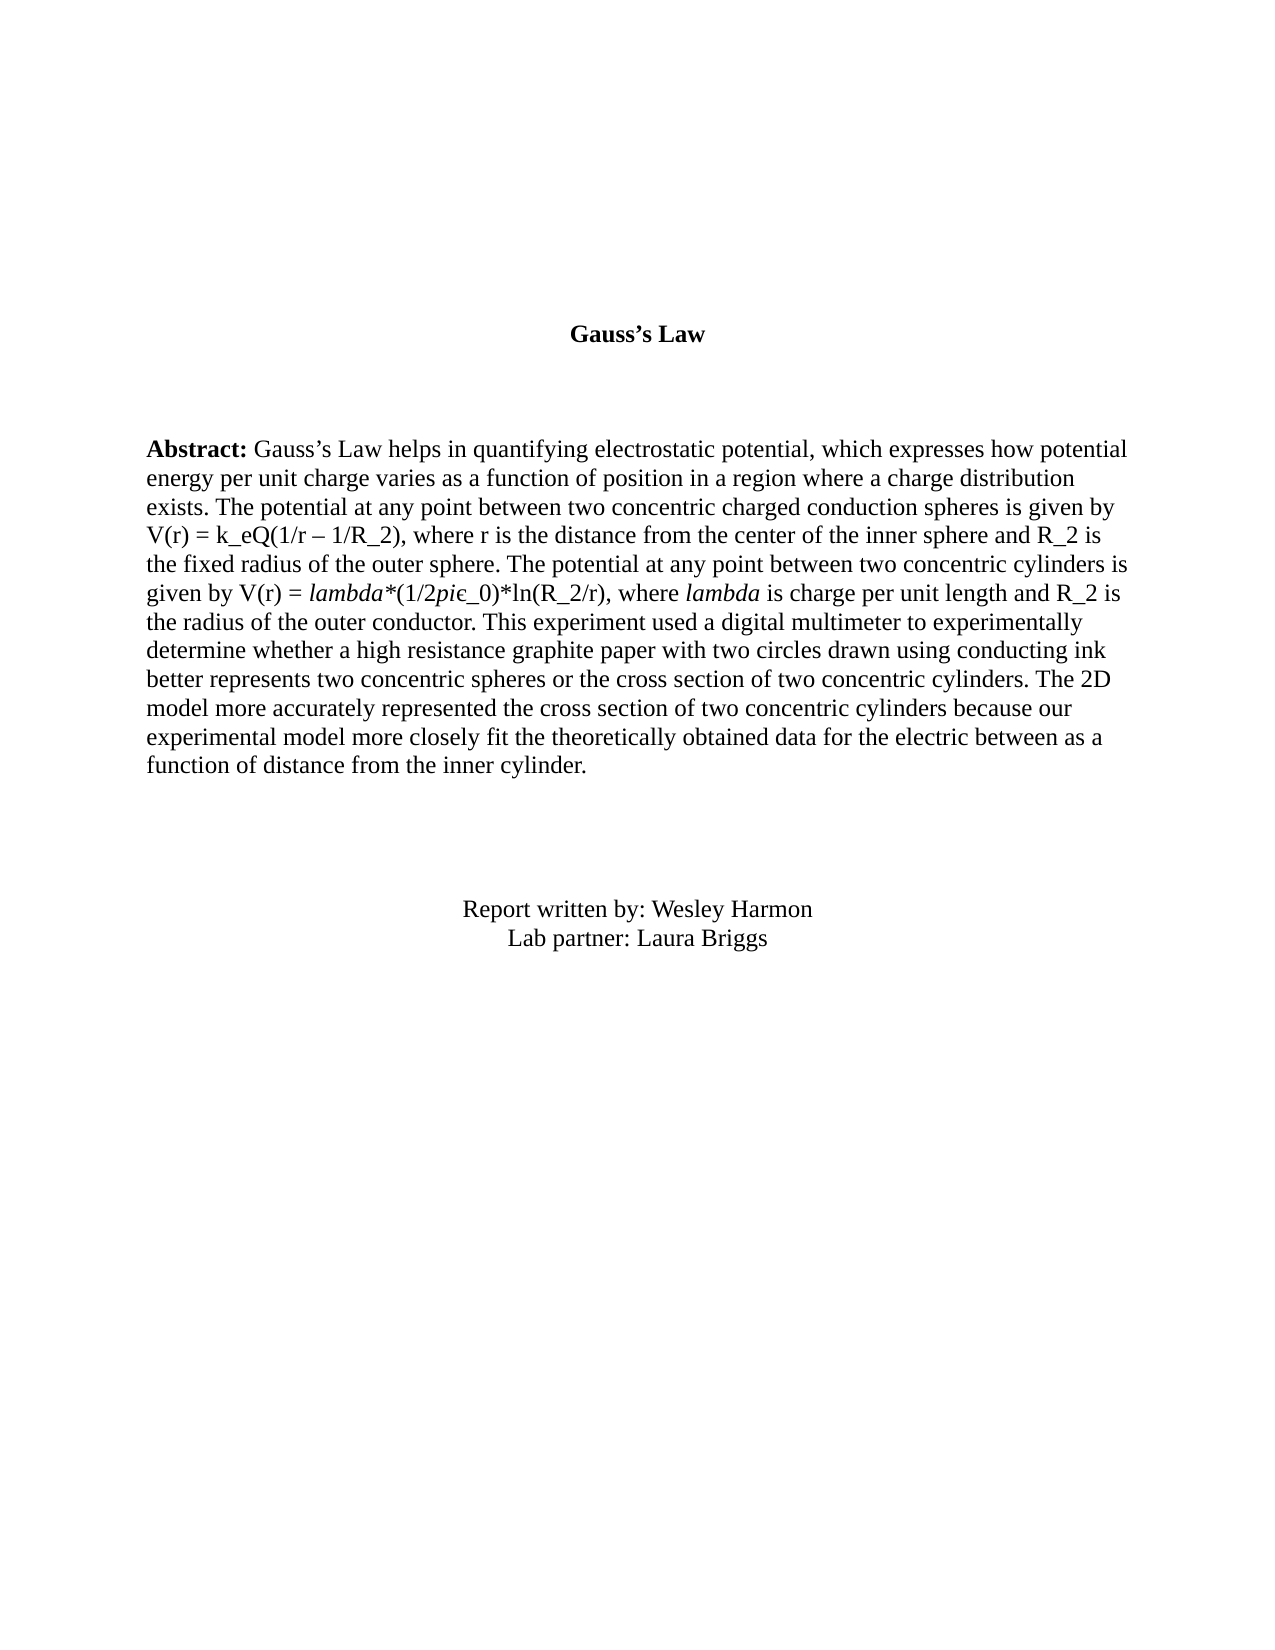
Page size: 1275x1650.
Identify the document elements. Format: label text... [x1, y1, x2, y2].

text Lab partner: Laura Briggs [146, 923, 1129, 952]
text Gauss’s Law [118, 319, 1157, 348]
text Abstract: Gauss’s Law helps in quantifying electrostatic potential, which expresses how potential energy per unit charge varies as a function of position in a region where a charge distribution exists. The potential at any point between two concentric charged conduction spheres is given by V(r) = k_eQ(1/r – 1/R_2), where r is the distance from the center of the inner sphere and R_2 is the fixed radius of the outer sphere. The potential at any point between two concentric cylinders is given by V(r) = lambda*(1/2piє_0)*ln(R_2/r), where lambda is charge per unit length and R_2 is the radius of the outer conductor. This experiment used a digital multimeter to experimentally determine whether a high resistance graphite paper with two circles drawn using conducting ink better represents two concentric spheres or the cross section of two concentric cylinders. The 2D model more accurately represented the cross section of two concentric cylinders because our experimental model more closely fit the theoretically obtained data for the electric between as a function of distance from the inner cylinder. [146, 434, 1129, 779]
text Report written by: Wesley Harmon [146, 894, 1129, 923]
